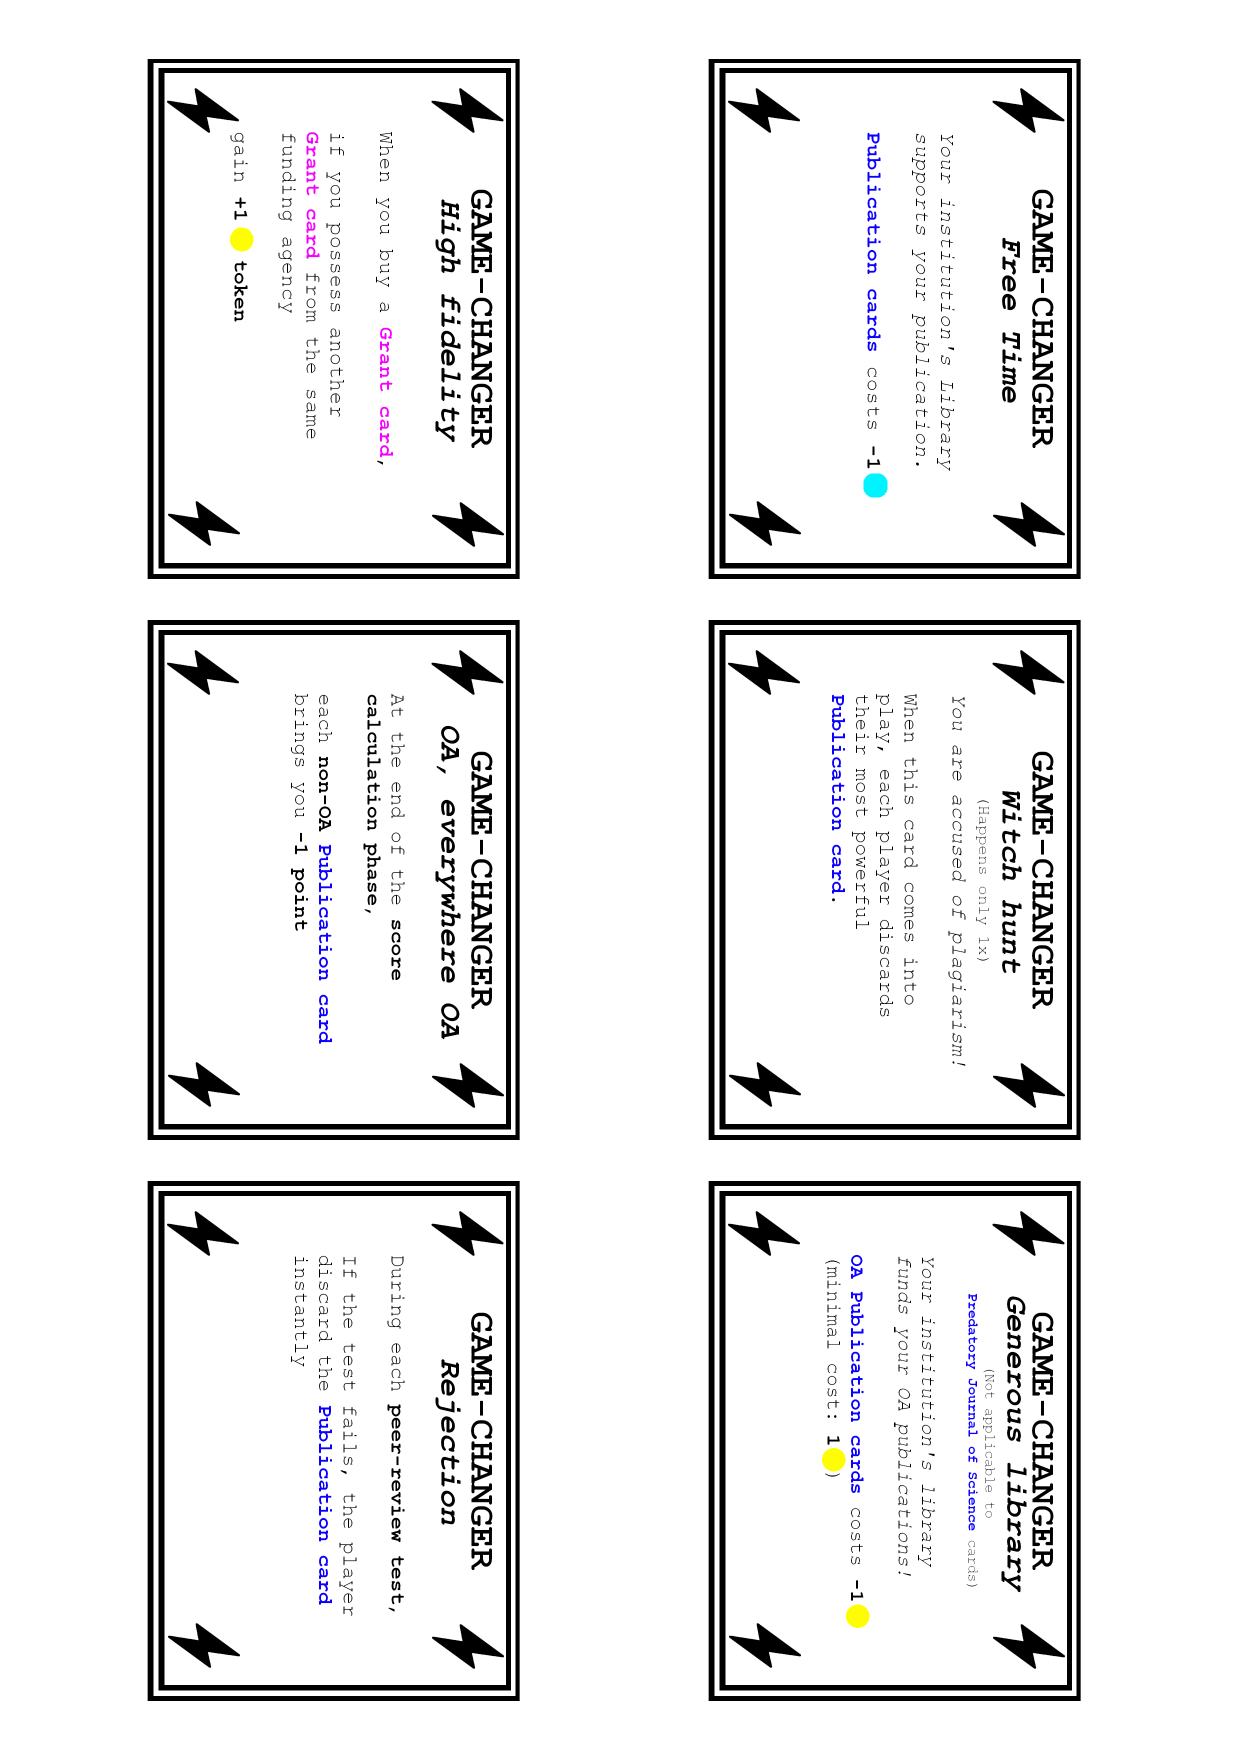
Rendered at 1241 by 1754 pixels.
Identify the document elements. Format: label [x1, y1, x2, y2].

picture [147, 59, 520, 579]
picture [147, 1181, 520, 1701]
picture [708, 1181, 1081, 1701]
picture [147, 620, 520, 1140]
picture [708, 59, 1081, 579]
picture [708, 620, 1081, 1140]
